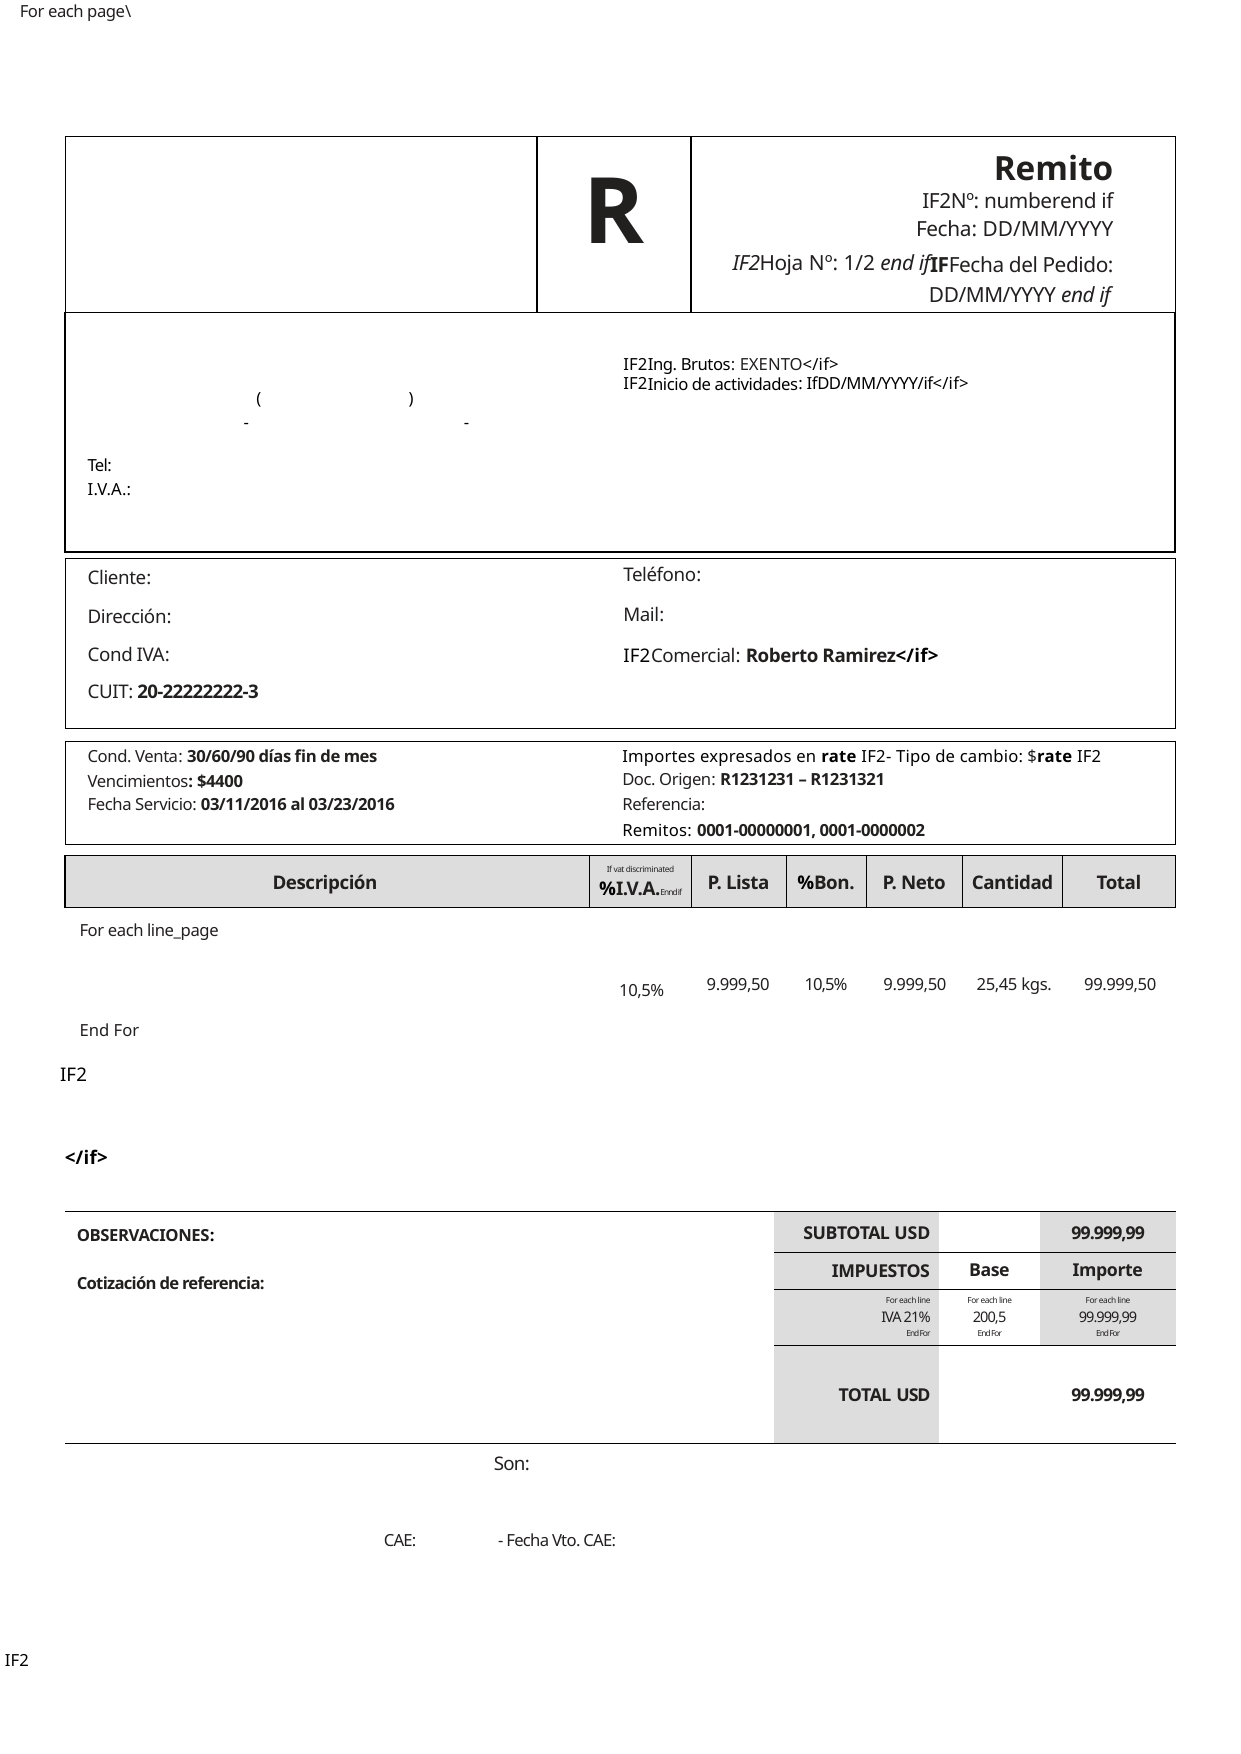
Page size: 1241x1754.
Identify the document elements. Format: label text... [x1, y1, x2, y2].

table_cell [1064, 1138, 1176, 1178]
table_cell 99.999,99 [1040, 1346, 1176, 1443]
table_cell 9.999,50 [690, 954, 786, 1013]
table_cell [786, 1013, 865, 1054]
table_header OBSERVACIONES: <o.comment> <if test="o._fields.get('move_currency_id') and o.move_currency_id.name"> Cotización de referencia: <"%s%s = %s%s" % (o.currency_id.name, o.move_inverse_currency_rate, o.move_currency_id.name, o.currency_rate)> </if> <o.journal_id.afip_ws == 'wsbfe' and "EL ADQUIRENTE ASUME EL COMPROMISO, EN CARÁCTER DE DECLARACION JURADA, DE NO EXPORTAR EL BIEN DURANTE EL PLAZO DE TRES 3 AÑOS CONTADOS A PARTIR DE SU ADQUISICION" or ""> [65, 1212, 774, 1443]
table_header Remito IF2Nº: numberend if Fecha: DD/MM/YYYY IF2Hoja Nº: 1/2 end ifIFFecha del Pedido: DD/MM/YYYY end if [692, 137, 1175, 312]
table_header Cliente: <o.partner_id.commercial_partner_id.name> Dirección: <partner_address(o.partner_shipping_id.commercial_partner_id)> Cond IVA: <o.afip_responsability_type_id.name> CUIT: 20-22222222-3 [66, 559, 620, 728]
table_header If vat discriminated%I.V.A.Ennd if [590, 856, 691, 907]
table_cell TOTAL USD [774, 1346, 939, 1443]
table_cell [865, 1013, 964, 1054]
table_cell [964, 1013, 1064, 1054]
table_cell For each line IVA 21% End For [774, 1290, 939, 1345]
table_cell [865, 1054, 964, 1094]
table_cell 10,5% [786, 954, 865, 1013]
table_cell <o.afip_barcode> [66, 1611, 1178, 1641]
table_cell For each line 99.999,99 End For [1040, 1290, 1176, 1345]
table_header [690, 913, 786, 954]
table_header Total [1063, 856, 1175, 907]
table_cell [964, 1138, 1064, 1178]
table_header [786, 913, 865, 954]
table_header Importes expresados en rate IF2- Tipo de cambio: $rate IF2 Doc. Origen: R1231231 – R1231321 Referencia: <o.name> Remitos: 0001-00000001, 0001-0000002 [619, 742, 1175, 844]
table_header [865, 913, 964, 954]
table_cell <if test="print_header"> <company.report_company_name or company.name> <company.partner_id.street> (<company.partner_id.zip>) <company.partner_id.city> - <company.partner_id.state_id.name> - <company.partner_id.country_id.name> Tel: <company.partner_id.phone> I.V.A.: <company.partner_id.afip_responsability_type_id.name> <company.partner_id.email> <company.website> </if> [66, 313, 620, 551]
table_cell IF2 [60, 1054, 584, 1094]
table_cell <page['complete_list']> [60, 1094, 584, 1137]
table_cell [1064, 1013, 1176, 1054]
table_cell [690, 1094, 786, 1137]
table_cell IF2Ing. Brutos: EXENTO</if> IF2Inicio de actividades: IfDD/MM/YYYY/if</if> [620, 313, 1174, 551]
table_cell Base [939, 1253, 1040, 1289]
table_cell [584, 1138, 690, 1178]
table_header Descripción [66, 856, 589, 907]
table_cell [584, 1094, 690, 1137]
table_header For each line_page [60, 913, 584, 954]
table_header [939, 1212, 1040, 1252]
table_cell [786, 1094, 865, 1137]
table_cell [690, 1138, 786, 1178]
table_cell IMPUESTOS [774, 1253, 939, 1289]
table_cell [690, 1013, 786, 1054]
table_cell Son: <o.currency_id.name or o.company_id.currency_id.name> <number_to_string(o.amount_total)> [65, 1444, 1176, 1476]
table_header P. Lista [692, 856, 786, 907]
table_cell </if> [60, 1138, 584, 1178]
table_cell [584, 1054, 690, 1094]
table_header [584, 913, 690, 954]
table_cell Importe [1040, 1253, 1176, 1289]
table_cell [865, 1138, 964, 1178]
table_header %Bon. [787, 856, 866, 907]
table_cell [786, 1138, 865, 1178]
table_cell [1064, 1054, 1176, 1094]
text IF2 [0, 1647, 1240, 1671]
table_cell [865, 1094, 964, 1137]
table_header Cantidad [963, 856, 1062, 907]
table_cell [690, 1054, 786, 1094]
table_header Teléfono: <o.partner_id.commercial_partner_id.phone> Mail: <o.partner_id.commercial_partner_id.email> IF2Comercial: Roberto Ramirez</if> <o.afip_incoterm_id and 'Incoterms:' or ''> <o.afip_incoterm_id.name> [620, 559, 1175, 728]
table_header [1064, 913, 1176, 954]
table_cell [786, 1054, 865, 1094]
table_header Cond. Venta: 30/60/90 días fin de mes Vencimientos: $4400 Fecha Servicio: 03/11/2016 al 03/23/2016 [66, 742, 619, 844]
text For each page\ [19, 0, 1227, 23]
table_cell 9.999,50 [865, 954, 964, 1013]
table_header [66, 137, 536, 312]
table_header P. Neto [867, 856, 962, 907]
table_cell [584, 1013, 690, 1054]
table_header R [538, 137, 690, 312]
table_header [964, 913, 1064, 954]
table_header CAE: <o.afip_cae> - Fecha Vto. CAE: <formatLang(o.afip_cae_due,date=True)> [66, 1523, 1178, 1555]
table_cell [66, 1555, 1178, 1611]
table_cell [939, 1346, 1040, 1443]
table_cell [1064, 1094, 1176, 1137]
table_cell <line.name + (line._fields.get('lot_ids') and line.lot_ids.mapped('dispatch_number') and '. Despachos: %s' % ', '.join(line.lot_ids.mapped('dispatch_number')) or '')> [60, 954, 584, 1013]
table_cell 99.999,50 [1064, 954, 1176, 1013]
table_cell End For [60, 1013, 584, 1054]
table_cell [964, 1094, 1064, 1137]
table_header SUBTOTAL USD [774, 1212, 939, 1252]
table_header 99.999,99 [1040, 1212, 1176, 1252]
table_cell [964, 1054, 1064, 1094]
table_cell For each line 200,5 End For [939, 1290, 1040, 1345]
table_cell 25,45 kgs. [964, 954, 1064, 1013]
table_cell 10,5% [584, 954, 690, 1013]
